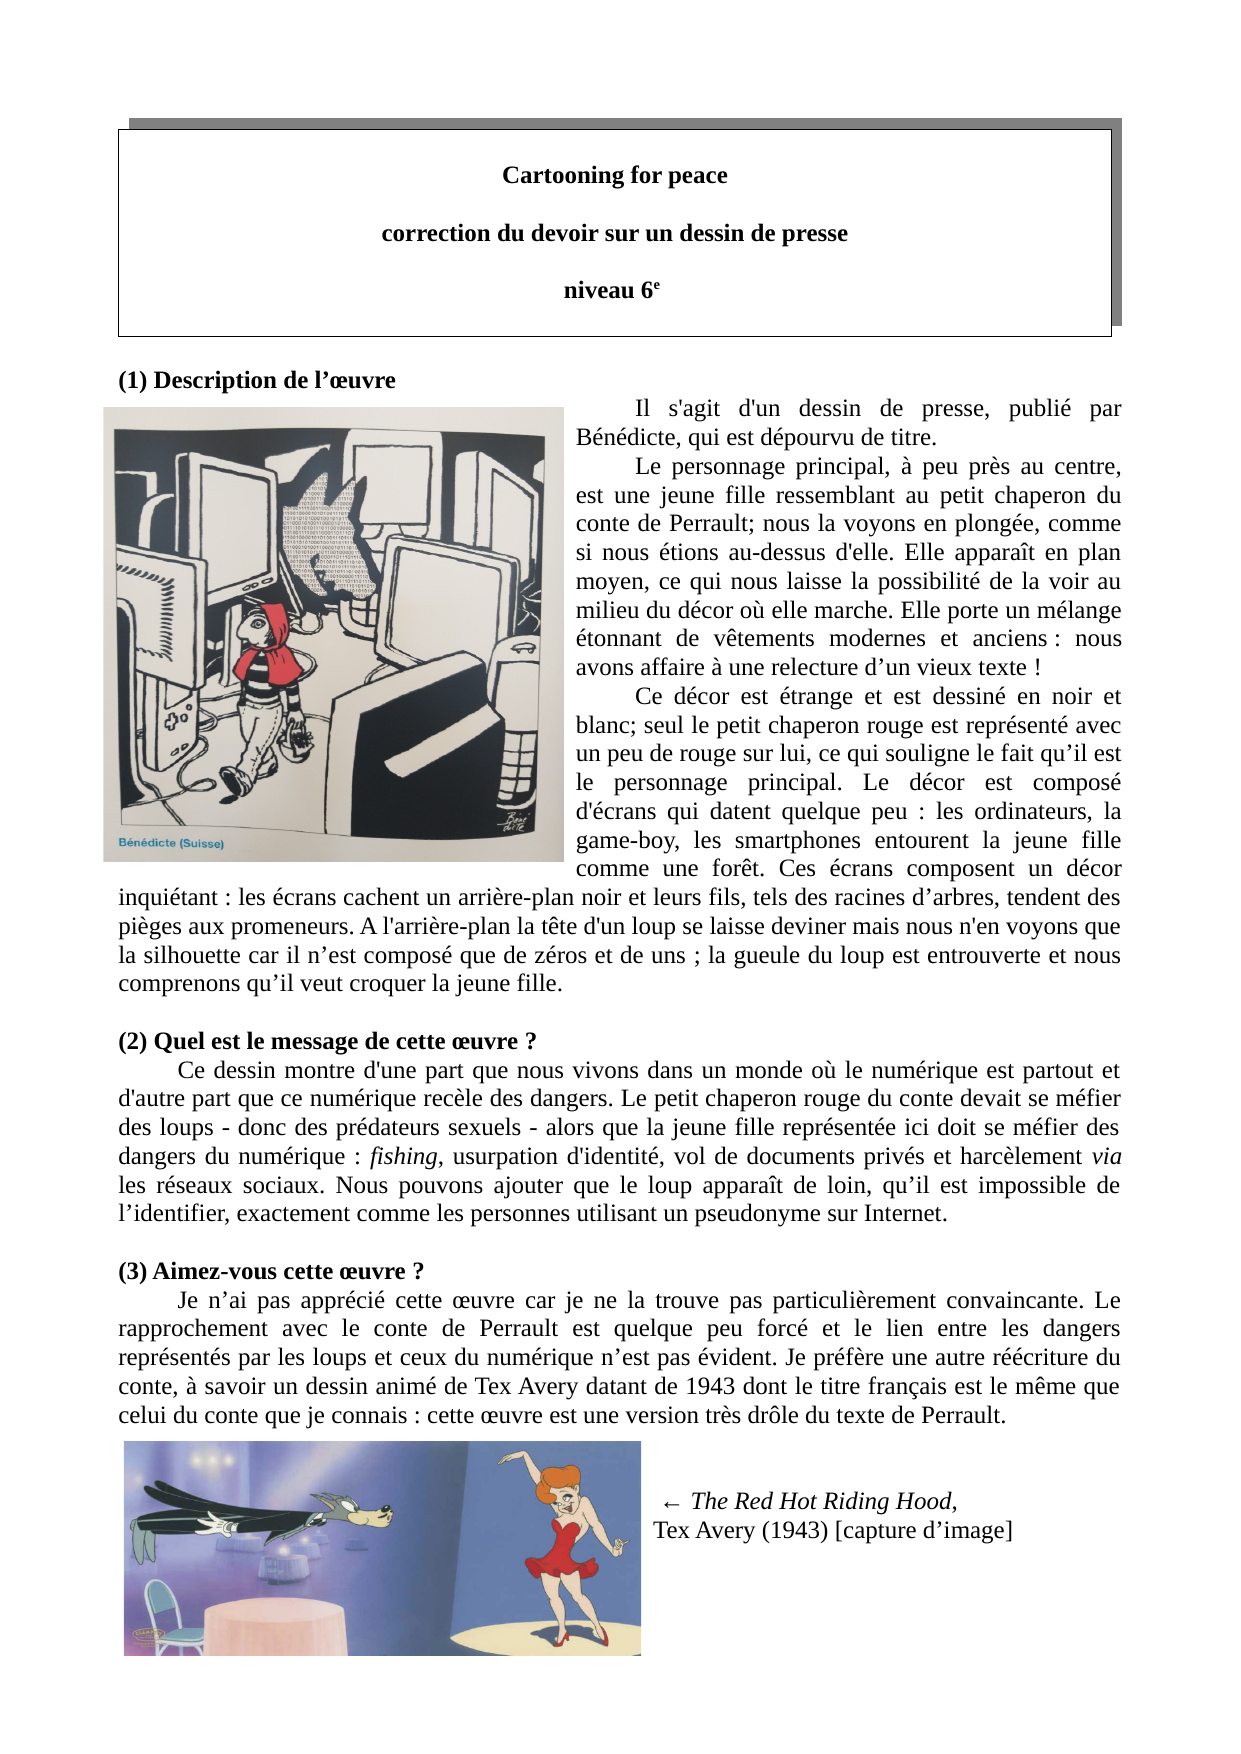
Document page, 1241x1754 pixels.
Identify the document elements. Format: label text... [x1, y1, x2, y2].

text Tex Avery (1943) [capture d’image] [642, 1515, 1122, 1543]
text Cartooning for peace [119, 157, 1111, 189]
text Ce décor est étrange et est dessiné en noir et blanc; seul le petit chaperon rouge est représenté avec un peu de rouge sur lui, ce qui souligne le fait qu’il est le personnage principal. Le décor est composé d'écrans qui datent quelque peu : les ordinateurs, la game-boy, les smartphones entourent la jeune fille comme une forêt. Ces écrans composent un décor inquiétant : les écrans cachent un arrière-plan noir et leurs fils, tels des racines d’arbres, tendent des pièges aux promeneurs. A l'arrière-plan la tête d'un loup se laisse deviner mais nous n'en voyons que la silhouette car il n’est composé que de zéros et de uns ; la gueule du loup est entrouverte et nous comprenons qu’il veut croquer la jeune fille. [118, 681, 1122, 997]
picture [103, 407, 564, 862]
text (3) Aimez-vous cette œuvre ? [118, 1256, 1122, 1285]
text Il s'agit d'un dessin de presse, publié par Bénédicte, qui est dépourvu de titre. [118, 393, 1122, 451]
text Ce dessin montre d'une part que nous vivons dans un monde où le numérique est partout et d'autre part que ce numérique recèle des dangers. Le petit chaperon rouge du conte devait se méfier des loups - donc des prédateurs sexuels - alors que la jeune fille représentée ici doit se méfier des dangers du numérique : fishing, usurpation d'identité, vol de documents privés et harcèlement via les réseaux sociaux. Nous pouvons ajouter que le loup apparaît de loin, qu’il est impossible de l’identifier, exactement comme les personnes utilisant un pseudonyme sur Internet. [118, 1055, 1122, 1227]
text correction du devoir sur un dessin de presse [119, 215, 1111, 247]
text Je n’ai pas apprécié cette œuvre car je ne la trouve pas particulièrement convaincante. Le rapprochement avec le conte de Perrault est quelque peu forcé et le lien entre les dangers représentés par les loups et ceux du numérique n’est pas évident. Je préfère une autre réécriture du conte, à savoir un dessin animé de Tex Avery datant de 1943 dont le titre français est le même que celui du conte que je connais : cette œuvre est une version très drôle du texte de Perrault. [118, 1285, 1122, 1428]
picture [123, 1441, 642, 1656]
text ← The Red Hot Riding Hood, [642, 1486, 1122, 1515]
text (2) Quel est le message de cette œuvre ? [118, 1026, 1122, 1055]
text (1) Description de l’œuvre [118, 365, 1122, 393]
text Le personnage principal, à peu près au centre, est une jeune fille ressemblant au petit chaperon du conte de Perrault; nous la voyons en plongée, comme si nous étions au-dessus d'elle. Elle apparaît en plan moyen, ce qui nous laisse la possibilité de la voir au milieu du décor où elle marche. Elle porte un mélange étonnant de vêtements modernes et anciens : nous avons affaire à une relecture d’un vieux texte ! [564, 451, 1122, 681]
text niveau 6e [119, 272, 1111, 304]
